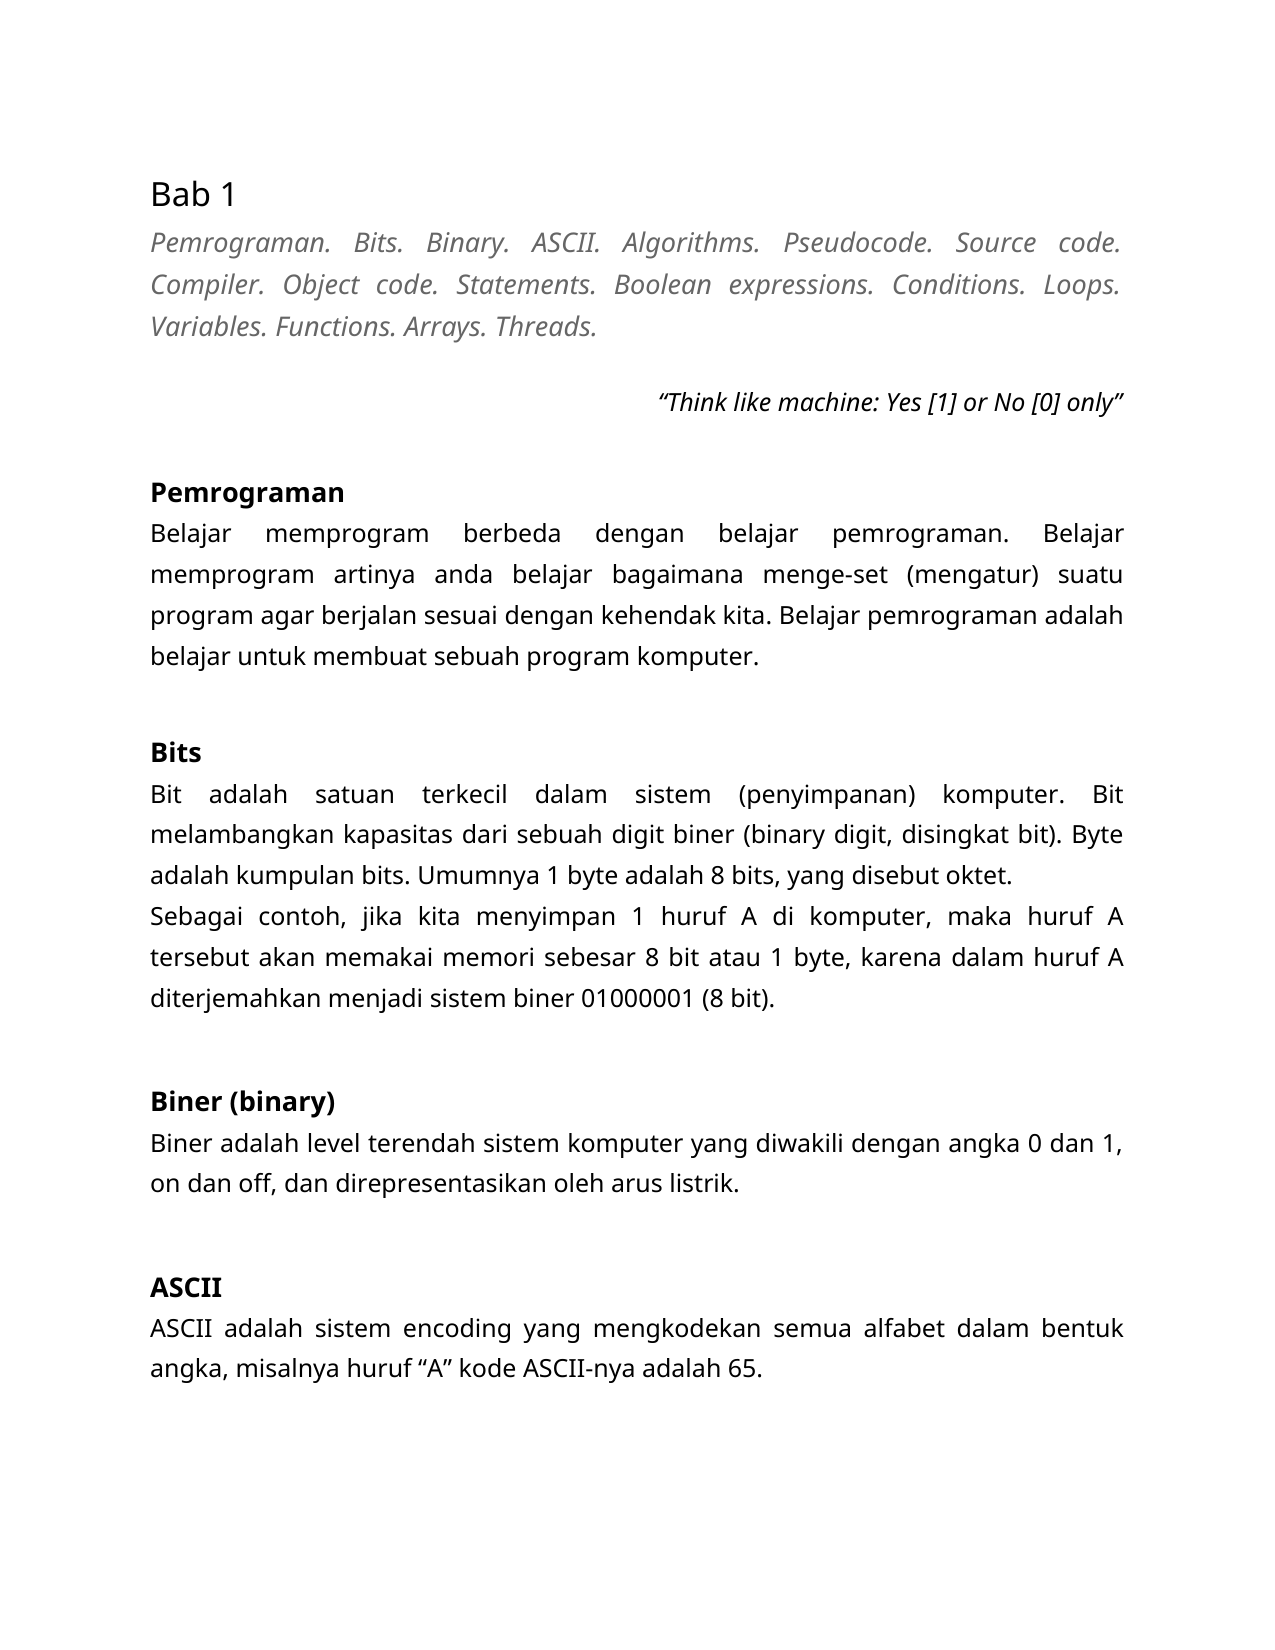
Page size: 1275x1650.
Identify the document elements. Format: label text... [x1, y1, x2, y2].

subtitle ASCII [150, 1269, 1125, 1306]
subtitle Biner (binary) [150, 1083, 1125, 1120]
text Sebagai contoh, jika kita menyimpan 1 huruf A di komputer, maka huruf A tersebut akan memakai memori sebesar 8 bit atau 1 byte, karena dalam huruf A diterjemahkan menjadi sistem biner 01000001 (8 bit). [150, 899, 1125, 1014]
text Biner adalah level terendah sistem komputer yang diwakili dengan angka 0 dan 1, on dan off, dan direpresentasikan oleh arus listrik. [150, 1125, 1125, 1200]
subtitle Pemrograman. Bits. Binary. ASCII. Algorithms. Pseudocode. Source code. Compiler. Object code. Statements. Boolean expressions. Conditions. Loops. Variables. Functions. Arrays. Threads. [150, 223, 1125, 345]
text Belajar memprogram berbeda dengan belajar pemrograman. Belajar memprogram artinya anda belajar bagaimana menge-set (mengatur) suatu program agar berjalan sesuai dengan kehendak kita. Belajar pemrograman adalah belajar untuk membuat sebuah program komputer. [150, 516, 1125, 672]
subtitle Pemrograman [150, 473, 1125, 510]
subtitle Bits [150, 734, 1125, 771]
text Bit adalah satuan terkecil dalam sistem (penyimpanan) komputer. Bit melambangkan kapasitas dari sebuah digit biner (binary digit, disingkat bit). Byte adalah kumpulan bits. Umumnya 1 byte adalah 8 bits, yang disebut oktet. [150, 776, 1125, 892]
text “Think like machine: Yes [1] or No [0] only” [150, 384, 1125, 418]
text ASCII adalah sistem encoding yang mengkodekan semua alfabet dalam bentuk angka, misalnya huruf “A” kode ASCII-nya adalah 65. [150, 1311, 1125, 1384]
subtitle Bab 1 [150, 171, 1125, 216]
